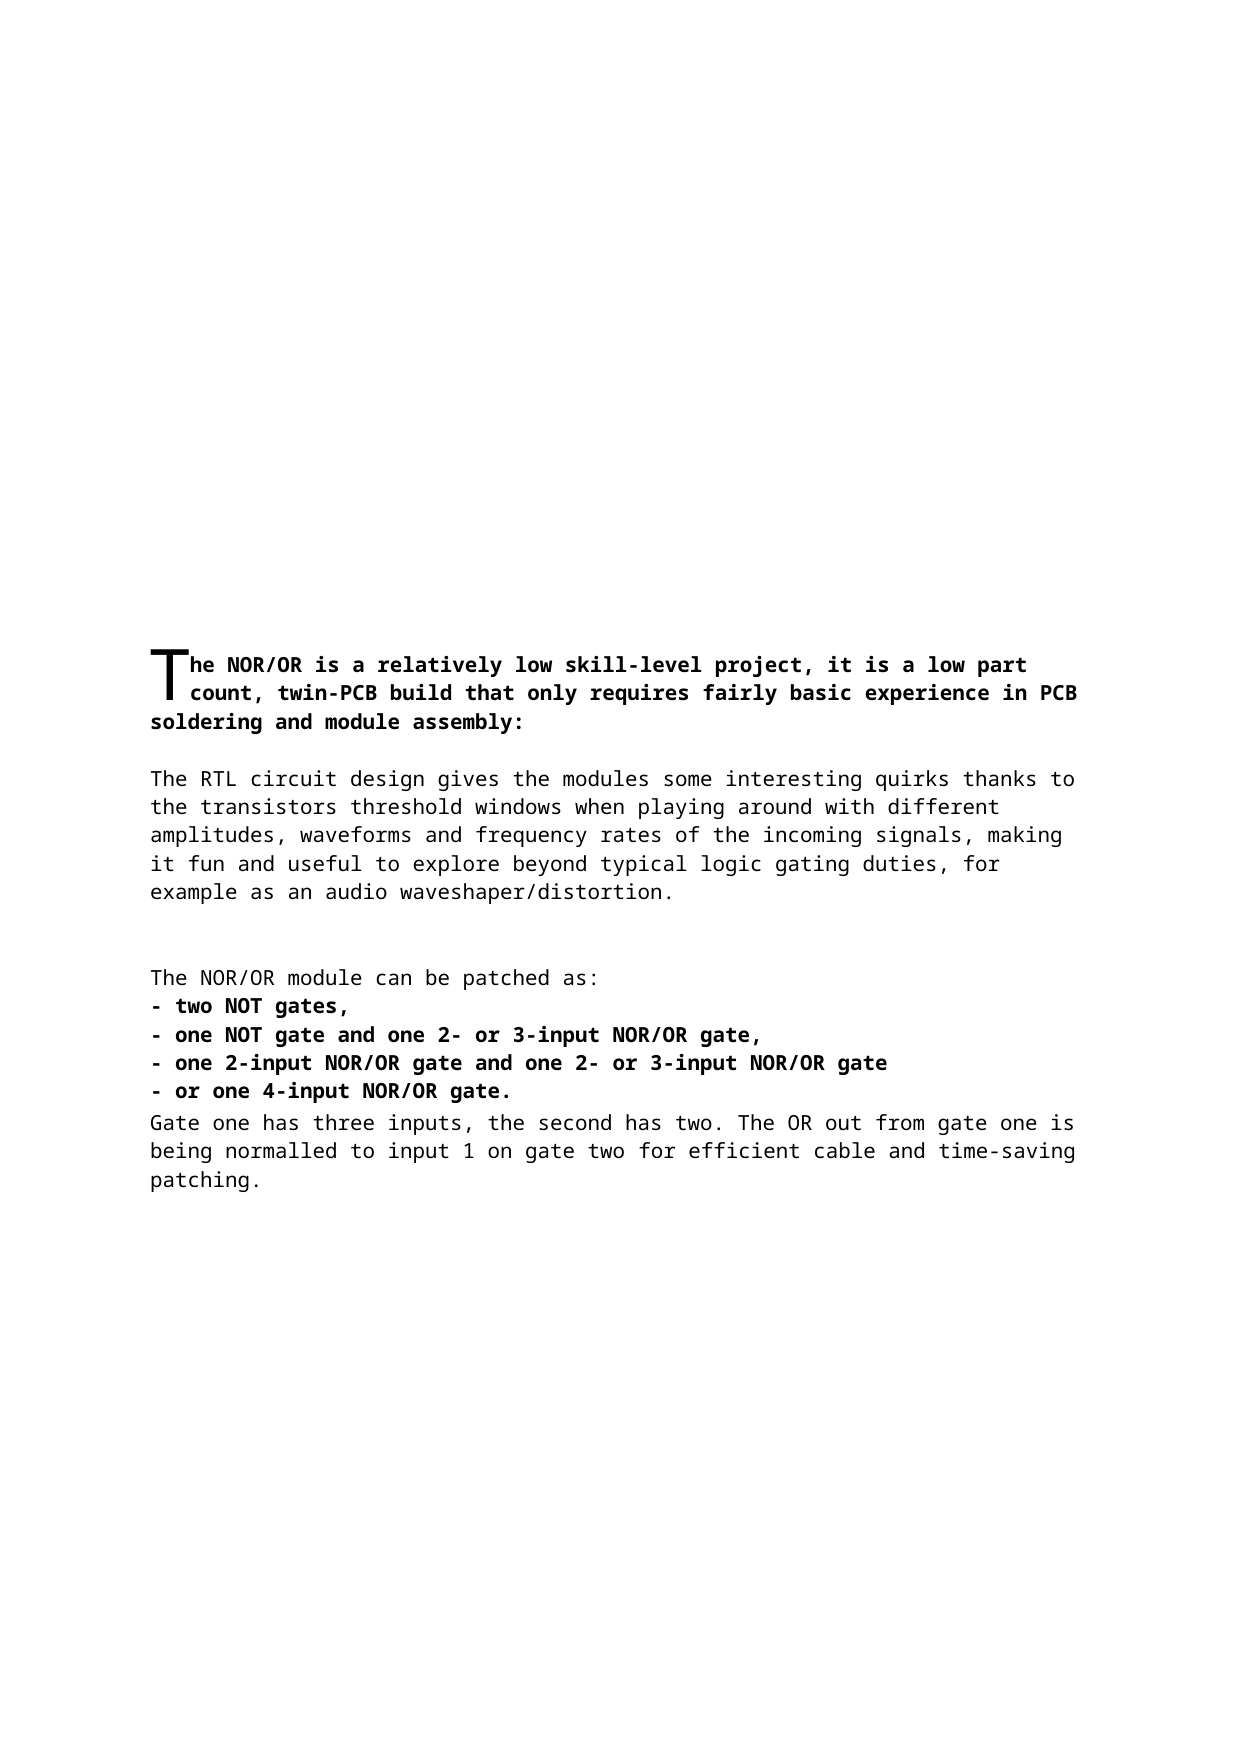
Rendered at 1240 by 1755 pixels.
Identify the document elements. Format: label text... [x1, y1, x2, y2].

text - one NOT gate and one 2- or 3-input NOR/OR gate, [150, 1020, 1089, 1048]
text - two NOT gates, [150, 991, 1089, 1020]
text The NOR/OR module can be patched as: [150, 963, 1089, 991]
text Gate one has three inputs, the second has two. The OR out from gate one is being normalled to input 1 on gate two for efficient cable and time-saving patching. [150, 1108, 1089, 1193]
text - one 2-input NOR/OR gate and one 2- or 3-input NOR/OR gate [150, 1048, 1089, 1077]
text - or one 4-input NOR/OR gate. [150, 1077, 1089, 1105]
text The NOR/OR is a relatively low skill-level project, it is a low part count, twin-PCB build that only requires fairly basic experience in PCB soldering and module assembly: [150, 650, 1089, 735]
text The RTL circuit design gives the modules some interesting quirks thanks to the transistors threshold windows when playing around with different amplitudes, waveforms and frequency rates of the incoming signals, making it fun and useful to explore beyond typical logic gating duties, for example as an audio waveshaper/distortion. [150, 764, 1089, 906]
